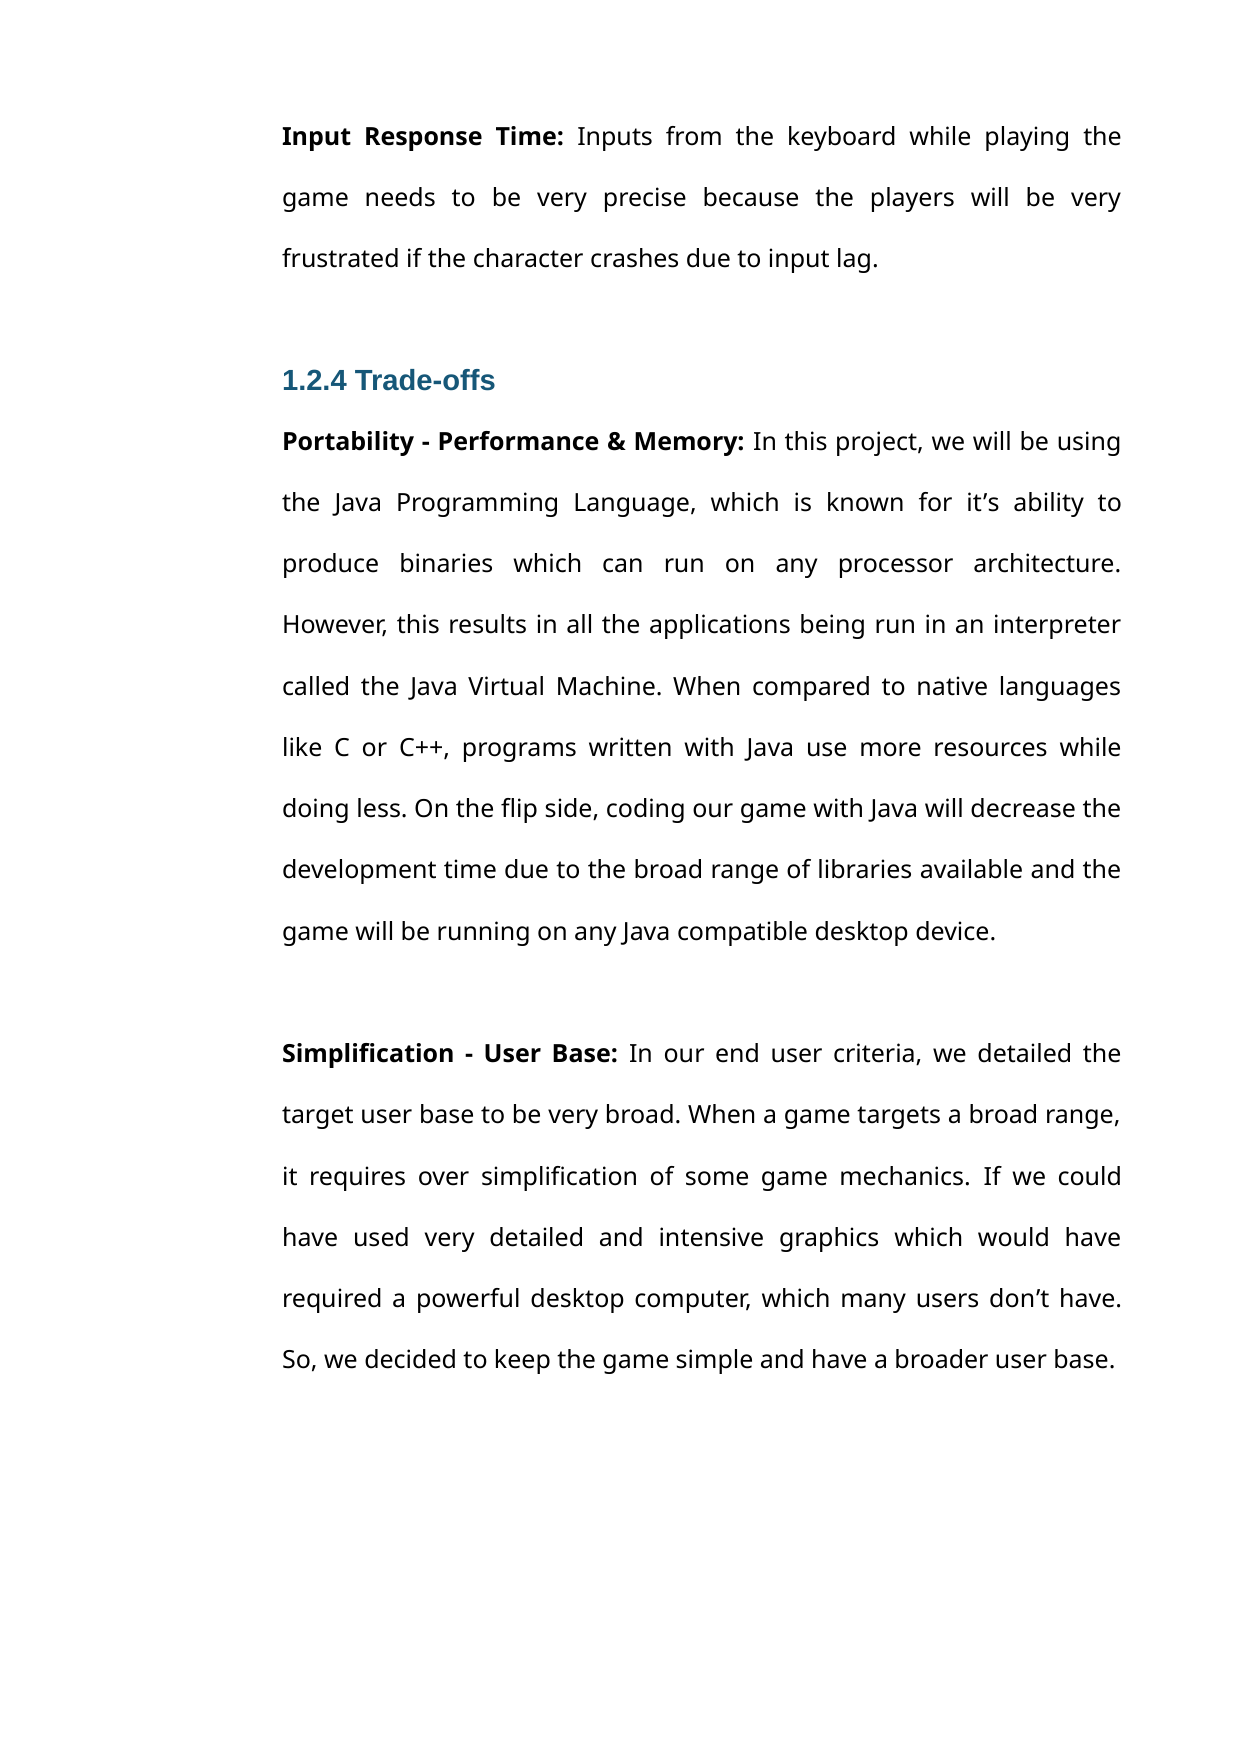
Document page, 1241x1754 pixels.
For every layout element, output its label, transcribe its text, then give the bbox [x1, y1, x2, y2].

text Portability - Performance & Memory: In this project, we will be using the Java Programming Language, which is known for it’s ability to produce binaries which can run on any processor architecture. However, this results in all the applications being run in an interpreter called the Java Virtual Machine. When compared to native languages like C or C++, programs written with Java use more resources while doing less. On the flip side, coding our game with Java will decrease the development time due to the broad range of libraries available and the game will be running on any Java compatible desktop device. [282, 423, 1122, 947]
text Input Response Time: Inputs from the keyboard while playing the game needs to be very precise because the players will be very frustrated if the character crashes due to input lag. [282, 118, 1122, 275]
text 1.2.4 Trade-offs [282, 363, 1122, 397]
text Simplification - User Base: In our end user criteria, we detailed the target user base to be very broad. When a game targets a broad range, it requires over simplification of some game mechanics. If we could have used very detailed and intensive graphics which would have required a powerful desktop computer, which many users don’t have. So, we decided to keep the game simple and have a broader user base. [282, 1036, 1122, 1376]
